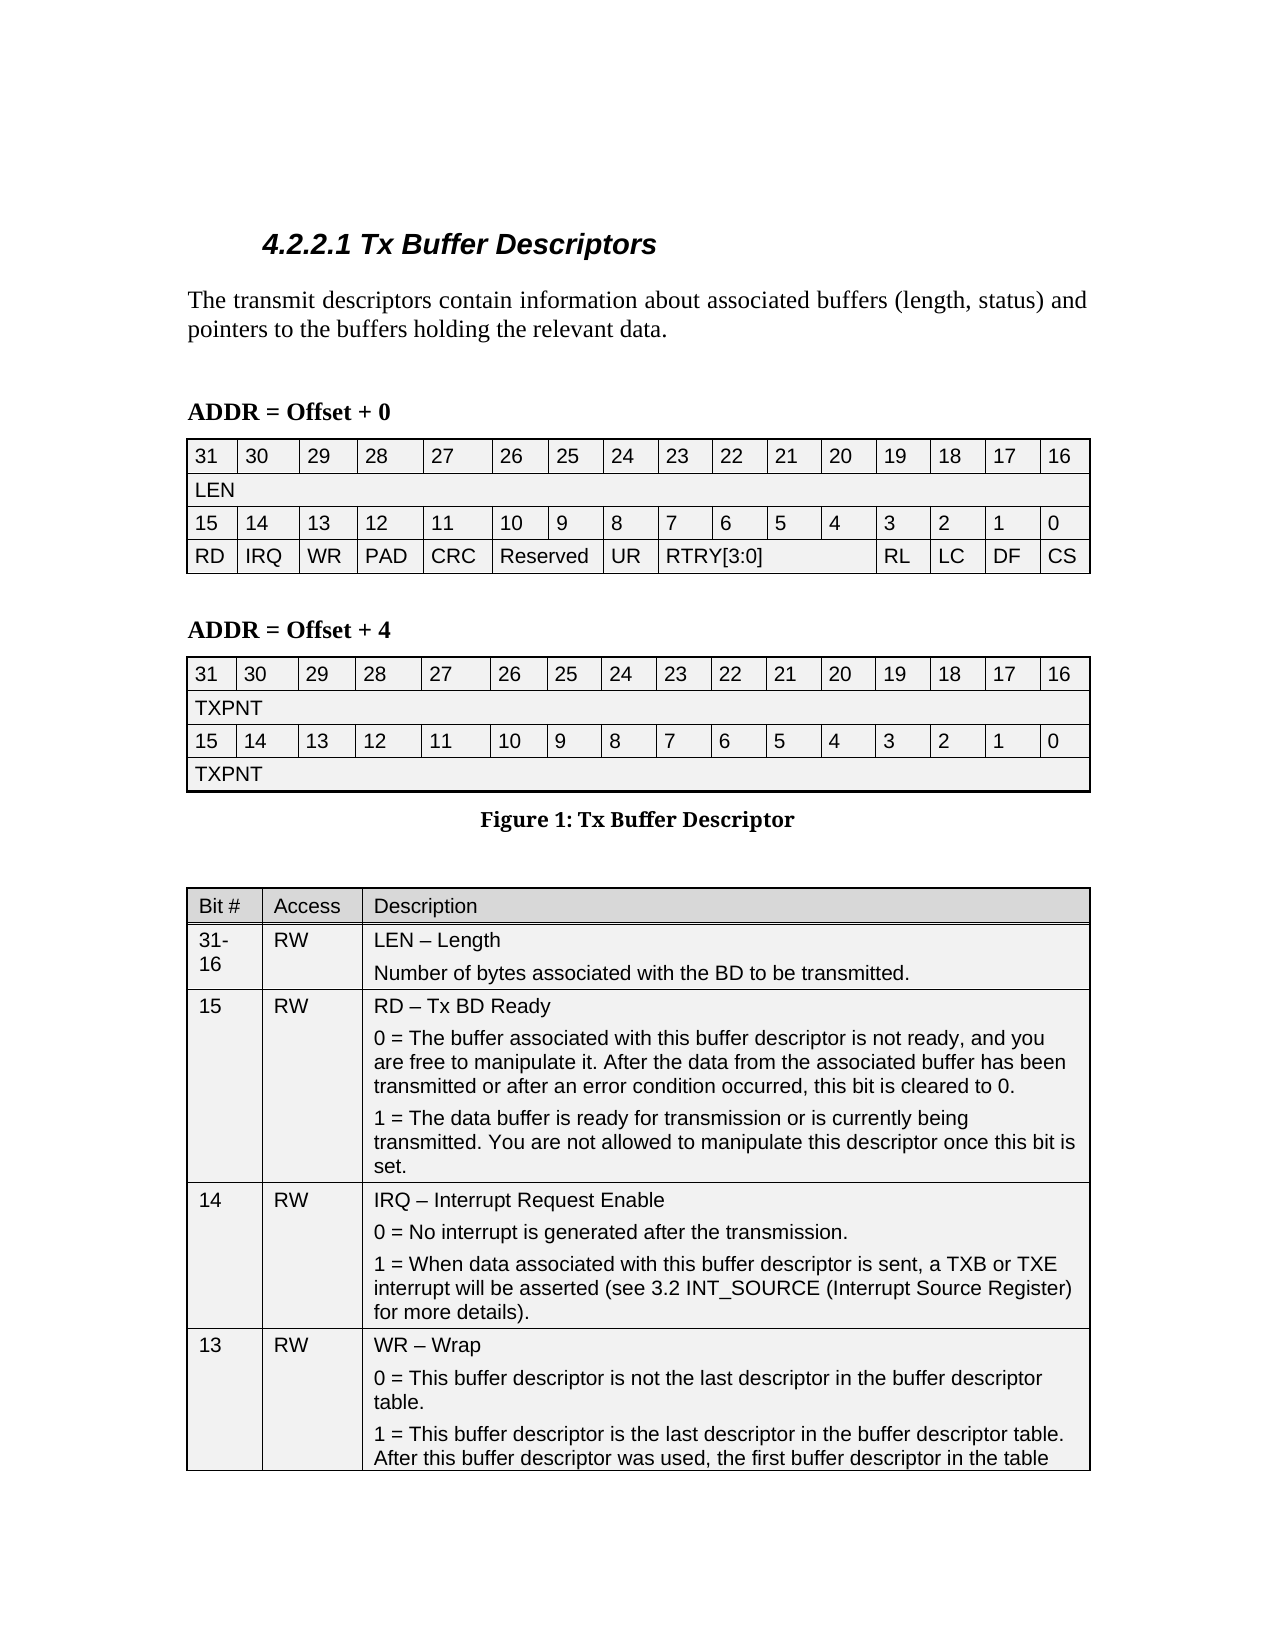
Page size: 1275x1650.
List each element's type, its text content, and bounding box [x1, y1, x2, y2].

table_cell TXPNT [188, 758, 1089, 790]
table_cell Reserved [493, 540, 603, 572]
table_header 18 [931, 440, 985, 472]
table_cell UR [604, 540, 658, 572]
table_header 31 [188, 440, 237, 472]
text Figure 1: Tx Buffer Descriptor [187, 805, 1088, 833]
table_header 28 [358, 440, 423, 472]
table_cell RD – Tx BD Ready 0 = The buffer associated with this buffer descriptor is not ready, and you are free to manipulate it. After the data from the associated buffer has been transmitted or after an error condition occurred, this bit is cleared to 0. 1 = The data buffer is ready for transmission or is currently being transmitted. You are not allowed to manipulate this descriptor once this bit is set. [363, 990, 1089, 1182]
table_header 21 [767, 658, 821, 690]
table_header 23 [657, 658, 711, 690]
table_header 25 [548, 658, 601, 690]
table_cell 8 [602, 725, 656, 757]
table_header 21 [768, 440, 821, 472]
table_cell 7 [659, 507, 712, 539]
table_cell LEN [188, 474, 1089, 506]
text The transmit descriptors contain information about associated buffers (length, status) and pointers to the buffers holding the relevant data. [187, 286, 1088, 343]
table_cell 13 [188, 1329, 262, 1470]
table_cell IRQ – Interrupt Request Enable 0 = No interrupt is generated after the transmission. 1 = When data associated with this buffer descriptor is sent, a TXB or TXE interrupt will be asserted (see 3.2 INT_SOURCE (Interrupt Source Register) for more details). [363, 1183, 1089, 1328]
table_cell RW [263, 1183, 362, 1328]
table_cell 11 [422, 725, 490, 757]
table_header 19 [876, 658, 930, 690]
table_header 20 [822, 658, 875, 690]
table_cell 13 [299, 725, 355, 757]
table_cell 0 [1041, 507, 1089, 539]
table_header 24 [602, 658, 656, 690]
table_cell 1 [986, 507, 1040, 539]
table_header 20 [822, 440, 876, 472]
table_cell DF [986, 540, 1040, 572]
table_cell 6 [712, 725, 766, 757]
table_cell 9 [548, 725, 601, 757]
table_cell 3 [877, 507, 930, 539]
table_header 31 [188, 658, 236, 690]
table_header Access [263, 889, 362, 922]
table_header 26 [491, 658, 547, 690]
table_cell 2 [931, 725, 985, 757]
table_cell RW [263, 1329, 362, 1470]
table_cell 4 [822, 507, 876, 539]
table_cell 14 [188, 1183, 262, 1328]
table_header 17 [986, 658, 1040, 690]
table_cell LEN – Length Number of bytes associated with the BD to be transmitted. [363, 925, 1089, 988]
table_cell 15 [188, 725, 236, 757]
table_header 28 [356, 658, 421, 690]
text ADDR = Offset + 0 [187, 397, 1088, 426]
table_cell WR – Wrap 0 = This buffer descriptor is not the last descriptor in the buffer descriptor table. 1 = This buffer descriptor is the last descriptor in the buffer descriptor table. After this buffer descriptor was used, the first buffer descriptor in the table [363, 1329, 1089, 1470]
table_header 16 [1041, 658, 1089, 690]
table_cell PAD [358, 540, 423, 572]
table_cell 4 [822, 725, 875, 757]
table_cell 5 [767, 725, 821, 757]
table_header 16 [1041, 440, 1089, 472]
table_header 25 [549, 440, 603, 472]
text ADDR = Offset + 4 [187, 615, 1088, 643]
table_cell 2 [931, 507, 985, 539]
table_header 30 [238, 440, 299, 472]
table_cell 12 [356, 725, 421, 757]
table_cell 6 [713, 507, 767, 539]
table_header 19 [877, 440, 930, 472]
table_cell 5 [768, 507, 821, 539]
table_header 27 [422, 658, 490, 690]
table_header 27 [424, 440, 492, 472]
table_header Description [363, 889, 1089, 922]
table_cell 15 [188, 507, 237, 539]
table_cell RW [263, 925, 362, 988]
table_cell IRQ [238, 540, 299, 572]
table_cell LC [931, 540, 985, 572]
table_cell 11 [424, 507, 492, 539]
table_header 22 [712, 658, 766, 690]
subtitle 4.2.2.1 Tx Buffer Descriptors [262, 227, 1088, 261]
table_cell 3 [876, 725, 930, 757]
table_cell 12 [358, 507, 423, 539]
table_cell 13 [300, 507, 357, 539]
table_cell 14 [237, 725, 298, 757]
table_cell RL [877, 540, 930, 572]
table_header Bit # [188, 889, 262, 922]
table_cell TXPNT [188, 691, 1089, 724]
table_header 29 [299, 658, 355, 690]
table_header 17 [986, 440, 1040, 472]
table_header 29 [300, 440, 357, 472]
table_header 22 [713, 440, 767, 472]
table_cell 0 [1041, 725, 1089, 757]
table_header 24 [604, 440, 658, 472]
table_cell 9 [549, 507, 603, 539]
table_cell CS [1041, 540, 1089, 572]
table_cell RD [188, 540, 237, 572]
table_header 18 [931, 658, 985, 690]
table_cell 8 [604, 507, 658, 539]
table_cell 10 [493, 507, 548, 539]
table_cell 31-16 [188, 925, 262, 988]
table_cell CRC [424, 540, 492, 572]
table_cell RW [263, 990, 362, 1182]
table_header 26 [493, 440, 548, 472]
table_cell RTRY[3:0] [659, 540, 876, 572]
table_header 23 [659, 440, 712, 472]
table_cell 14 [238, 507, 299, 539]
table_cell 15 [188, 990, 262, 1182]
table_cell 1 [986, 725, 1040, 757]
table_cell WR [300, 540, 357, 572]
table_header 30 [237, 658, 298, 690]
table_cell 10 [491, 725, 547, 757]
table_cell 7 [657, 725, 711, 757]
